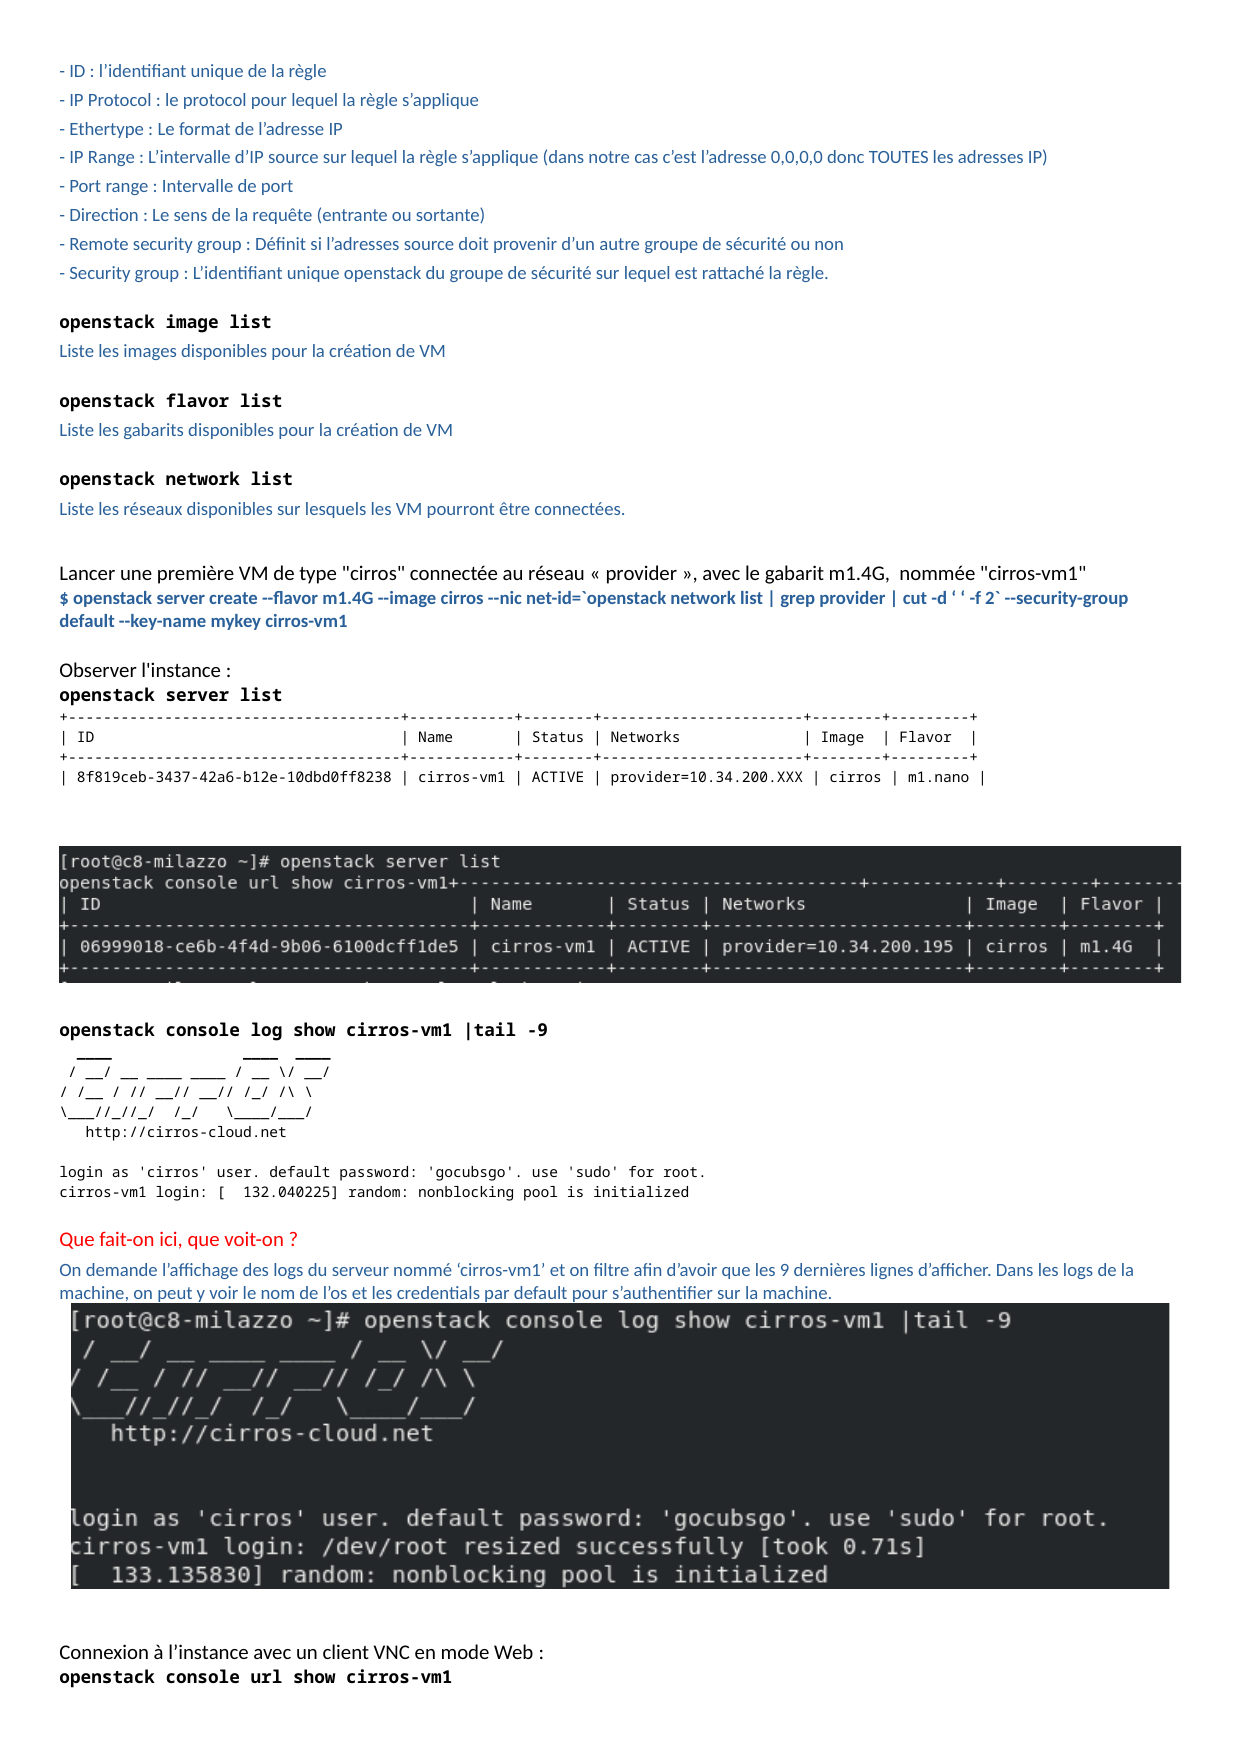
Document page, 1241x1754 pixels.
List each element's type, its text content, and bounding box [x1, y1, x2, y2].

text openstack console log show cirros-vm1 |tail -9 [59, 1018, 1181, 1042]
text openstack console url show cirros-vm1 [59, 1664, 1181, 1689]
text - Direction : Le sens de la requête (entrante ou sortante) [59, 203, 1181, 226]
text Connexion à l’instance avec un client VNC en mode Web : [59, 1639, 1181, 1664]
text Observer l'instance : [59, 657, 1181, 683]
text On demande l’affichage des logs du serveur nommé ‘cirros-vm1’ et on filtre afin d’avoir que les 9 dernières lignes d’afficher. Dans les logs de la machine, on peut y voir le nom de l’os et les credentials par default pour s’authentifier sur la machine. [59, 1258, 1181, 1304]
picture [71, 1303, 1170, 1589]
text / /__ / // __// __// /_/ /\ \ [59, 1082, 1181, 1102]
text | 8f819ceb-3437-42a6-b12e-10dbd0ff8238 | cirros-vm1 | ACTIVE | provider=10.34.200.XXX | cirros | m1.nano | [59, 766, 1181, 786]
text Lancer une première VM de type "cirros" connectée au réseau « provider », avec le gabarit m1.4G, nommée "cirros-vm1" [59, 560, 1181, 586]
text Liste les images disponibles pour la création de VM [59, 339, 1181, 362]
text - Remote security group : Définit si l’adresses source doit provenir d’un autre groupe de sécurité ou non [59, 232, 1181, 255]
text openstack network list [59, 467, 1181, 491]
text openstack image list [59, 309, 1181, 334]
text +--------------------------------------+------------+--------+-----------------------+--------+---------+ [59, 747, 1181, 766]
text / __/ __ ____ ____ / __ \/ __/ [59, 1062, 1181, 1082]
text Liste les réseaux disponibles sur lesquels les VM pourront être connectées. [59, 497, 1181, 519]
text http://cirros-cloud.net [59, 1122, 1181, 1142]
text - IP Range : L’intervalle d’IP source sur lequel la règle s’applique (dans notre cas c’est l’adresse 0,0,0,0 donc TOUTES les adresses IP) [59, 146, 1181, 168]
picture [59, 846, 1182, 983]
text login as 'cirros' user. default password: 'gocubsgo'. use 'sudo' for root. [59, 1161, 1181, 1181]
text - IP Protocol : le protocol pour lequel la règle s’applique [59, 88, 1181, 111]
text - Ethertype : Le format de l’adresse IP [59, 117, 1181, 140]
text Liste les gabarits disponibles pour la création de VM [59, 418, 1181, 441]
text +--------------------------------------+------------+--------+-----------------------+--------+---------+ [59, 707, 1181, 727]
text - Port range : Intervalle de port [59, 174, 1181, 197]
text - Security group : L’identifiant unique openstack du groupe de sécurité sur lequel est rattaché la règle. [59, 261, 1181, 284]
text Que fait-on ici, que voit-on ? [59, 1227, 1181, 1252]
text - ID : l’identifiant unique de la règle [59, 59, 1181, 82]
text ____ ____ ____ [59, 1042, 1181, 1062]
text openstack server list [59, 683, 1181, 707]
text \___//_//_/ /_/ \____/___/ [59, 1102, 1181, 1122]
text $ openstack server create --flavor m1.4G --image cirros --nic net-id=`openstack network list | grep provider | cut -d ‘ ‘ -f 2` --security-group default --key-name mykey cirros-vm1 [59, 586, 1181, 632]
text cirros-vm1 login: [ 132.040225] random: nonblocking pool is initialized [59, 1181, 1181, 1201]
text openstack flavor list [59, 388, 1181, 412]
text | ID | Name | Status | Networks | Image | Flavor | [59, 727, 1181, 747]
